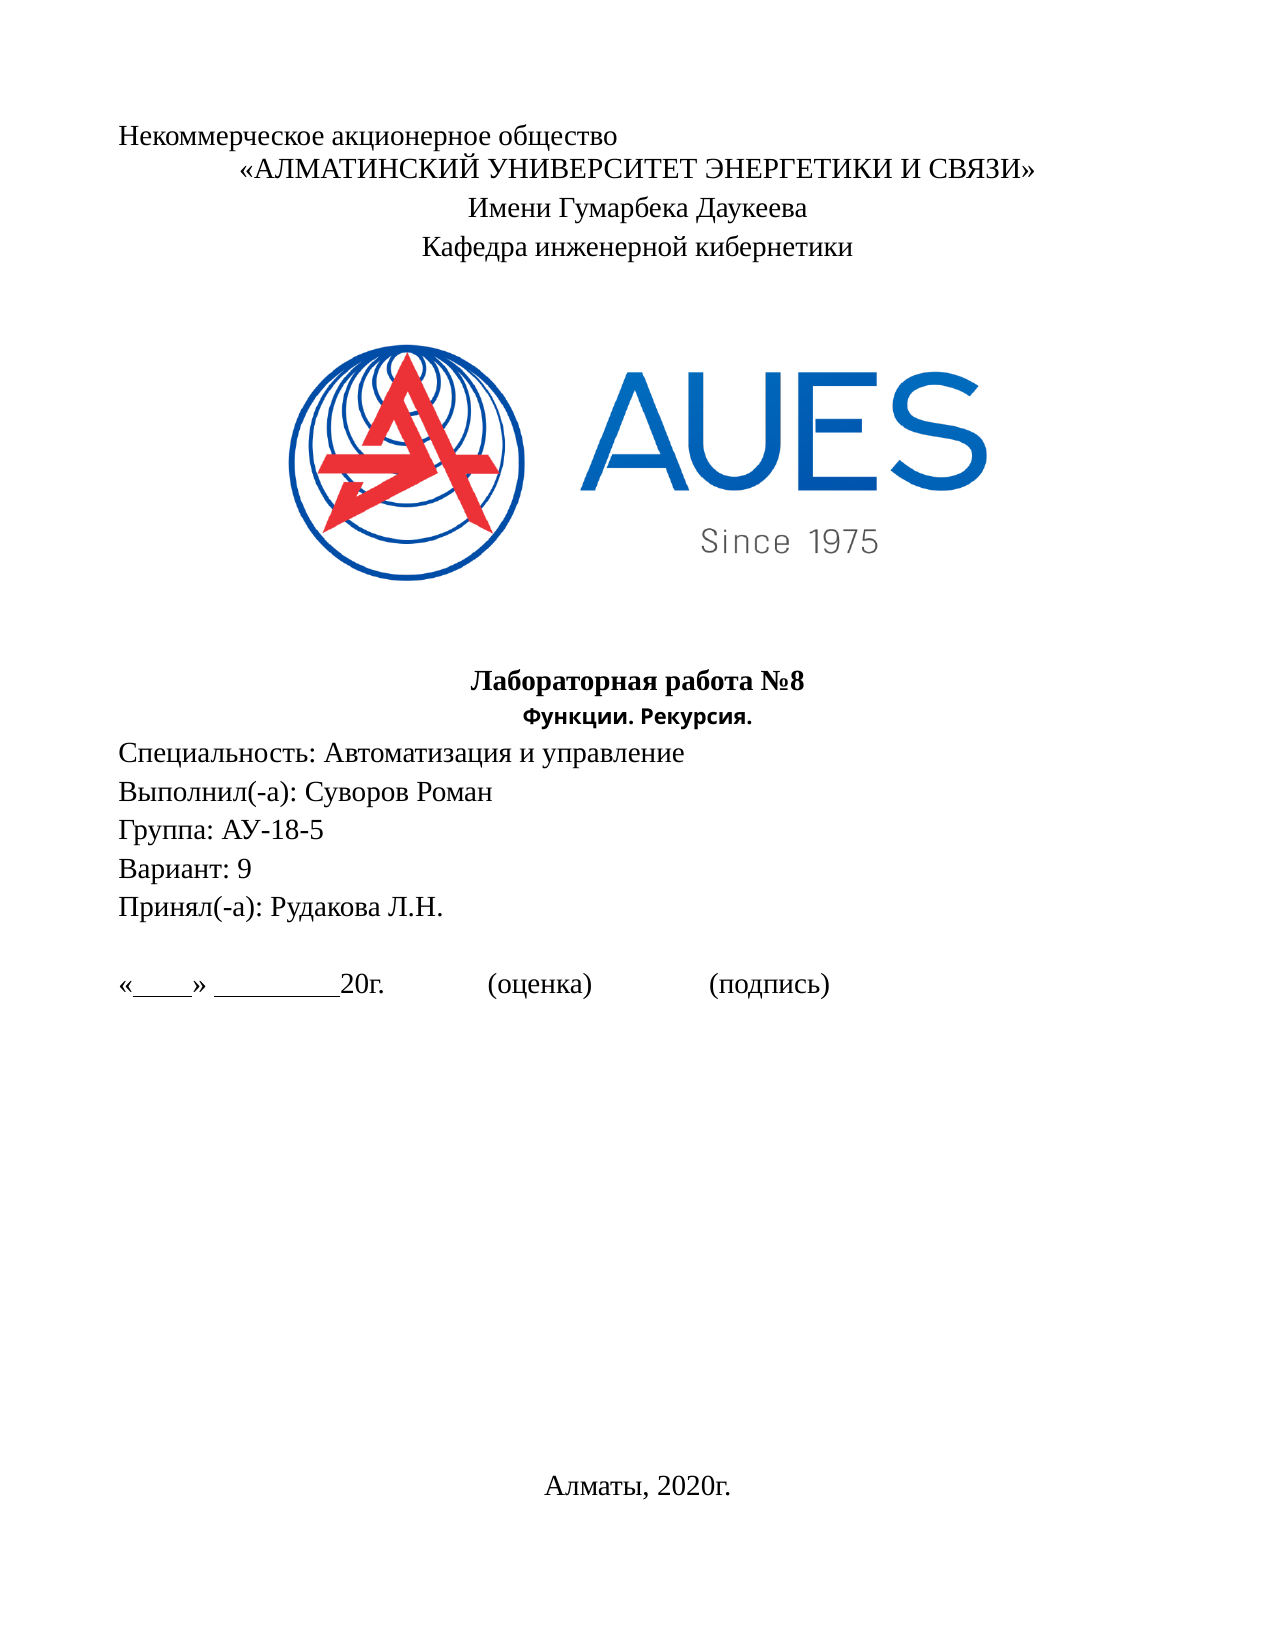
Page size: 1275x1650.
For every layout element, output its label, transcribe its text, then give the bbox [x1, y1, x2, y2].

text Вариант: 9 [118, 851, 1157, 884]
text «АЛМАТИНСКИЙ УНИВЕРСИТЕТ ЭНЕРГЕТИКИ И СВЯЗИ» [118, 152, 1157, 185]
text Алматы, 2020г. [118, 1468, 1157, 1501]
text Кафедра инженерной кибернетики [118, 229, 1157, 262]
text Лабораторная работа №8 [118, 663, 1157, 696]
text Выполнил(-а): Суворов Роман [118, 774, 1157, 807]
text Принял(-а): Рудакова Л.Н. [118, 889, 1157, 923]
text « » 20г. (оценка) (подпись) [118, 967, 1157, 1000]
text Специальность: Автоматизация и управление [118, 735, 1157, 769]
text Группа: АУ-18-5 [118, 812, 1157, 846]
text Имени Гумарбека Даукеева [118, 190, 1157, 224]
text Некоммерческое акционерное общество [118, 118, 1157, 152]
text Функции. Рекурсия. [118, 701, 1157, 731]
picture [288, 344, 987, 581]
